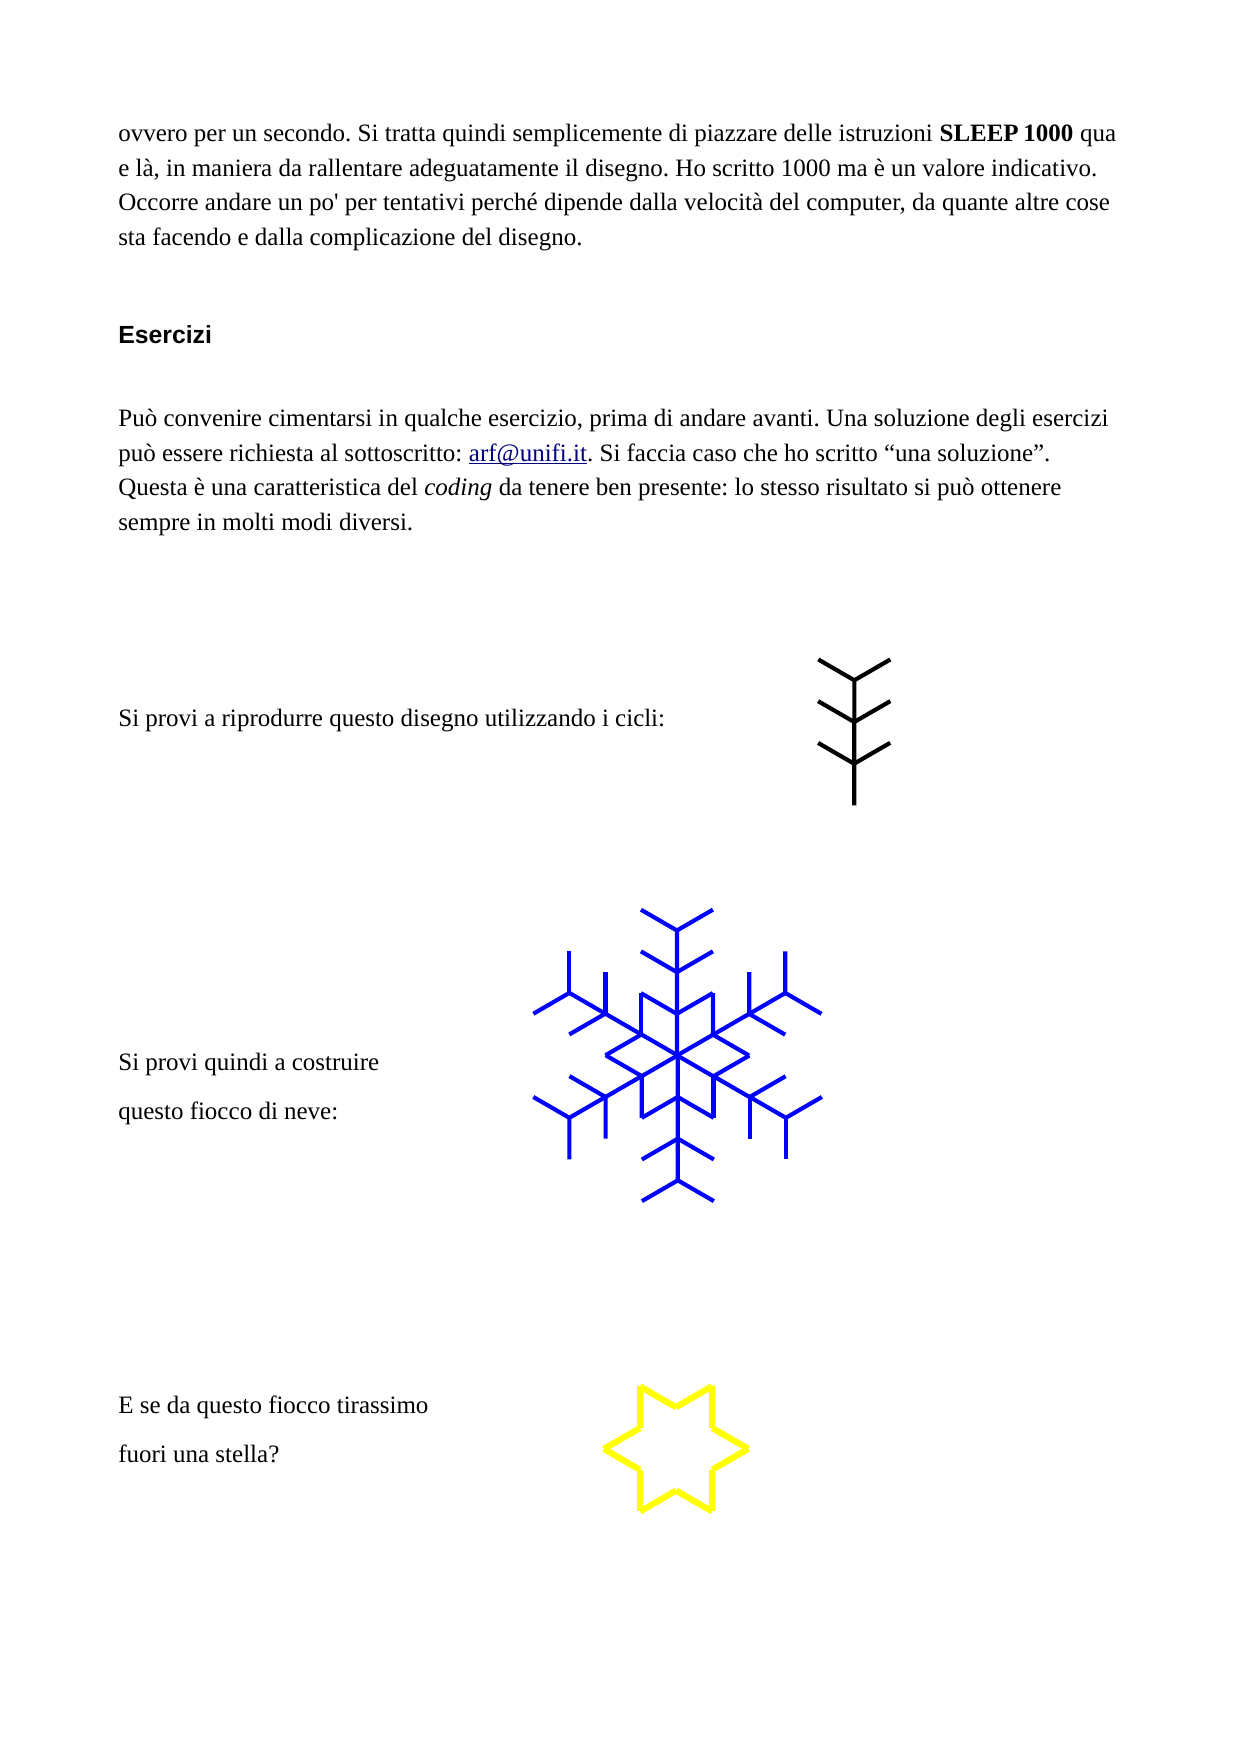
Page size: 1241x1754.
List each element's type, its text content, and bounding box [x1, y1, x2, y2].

text questo fiocco di neve: [118, 1096, 567, 1124]
text [680, 1096, 748, 1124]
text Si provi quindi a costruire [118, 1047, 633, 1075]
text [643, 1393, 709, 1419]
subtitle Esercizi [118, 320, 1122, 348]
text [612, 1047, 672, 1073]
text [724, 1439, 1122, 1468]
text [612, 1439, 740, 1468]
text [572, 1102, 603, 1124]
text [715, 1390, 1122, 1419]
text [722, 1047, 1122, 1075]
text Si provi a riprodurre questo disegno utilizzando i cicli: [118, 703, 852, 732]
text [756, 1096, 817, 1114]
text [752, 1102, 784, 1124]
text E se da questo fiocco tirassimo [118, 1390, 637, 1419]
text [538, 1096, 599, 1115]
text [683, 1047, 743, 1073]
text fuori una stella? [118, 1439, 628, 1468]
text Può convenire cimentarsi in qualche esercizio, prima di andare avanti. Una soluzione degli esercizi può essere richiesta al sottoscritto: arf@unifi.it. Si faccia caso che ho scritto “una soluzione”. Questa è una caratteristica del coding da tenere ben presente: lo stesso risultato si può ottenere sempre in molti modi diversi. [118, 403, 1122, 536]
text ovvero per un secondo. Si tratta quindi semplicemente di piazzare delle istruzioni SLEEP 1000 qua e là, in maniera da rallentare adeguatamente il disegno. Ho scritto 1000 ma è un valore indicativo. Occorre andare un po' per tentativi perché dipende dalla velocità del computer, da quante altre cose sta facendo e dalla complicazione del disegno. [118, 118, 1122, 250]
text [857, 703, 1122, 732]
text [788, 1096, 1122, 1124]
text [608, 1096, 675, 1124]
